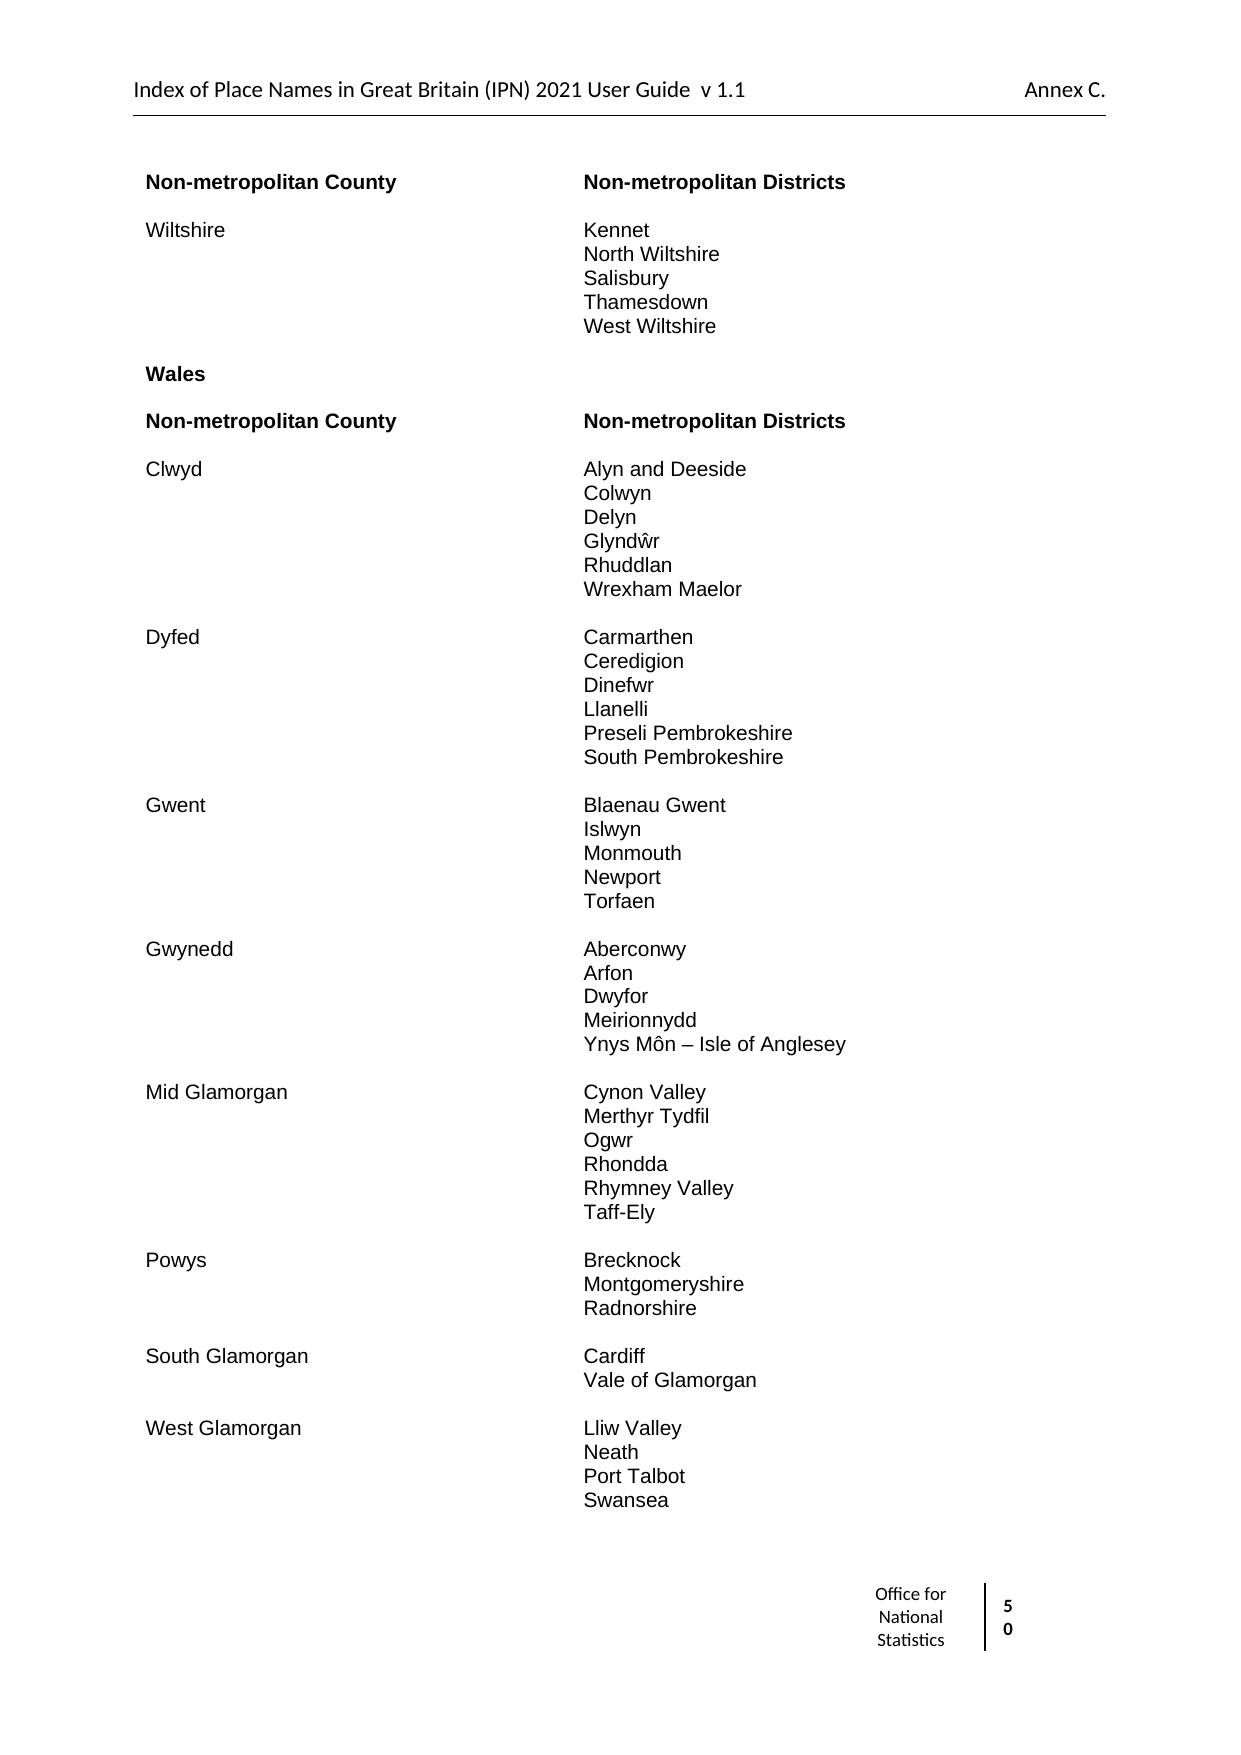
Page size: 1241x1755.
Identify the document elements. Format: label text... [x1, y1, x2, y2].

text South Glamorgan Cardiff [145, 1344, 1094, 1368]
text Gwent Blaenau Gwent [145, 793, 1094, 817]
text South Pembrokeshire [145, 745, 1094, 769]
text Preseli Pembrokeshire [145, 721, 1094, 745]
text Newport [145, 864, 1094, 888]
text Taff-Ely [145, 1200, 1094, 1224]
text Llanelli [145, 697, 1094, 721]
text Mid Glamorgan Cynon Valley [145, 1080, 1094, 1104]
text Colwyn [145, 481, 1094, 505]
text Montgomeryshire [145, 1272, 1094, 1296]
text Ceredigion [145, 649, 1094, 673]
text Islwyn [145, 817, 1094, 841]
text Merthyr Tydfil [145, 1104, 1094, 1128]
text Wiltshire Kennet [145, 218, 1094, 242]
text Neath [145, 1439, 1094, 1463]
text Salisbury [145, 266, 1094, 289]
text Vale of Glamorgan [145, 1368, 1094, 1392]
text Port Talbot [145, 1463, 1094, 1487]
text Ogwr [145, 1128, 1094, 1152]
text Meirionnydd [145, 1008, 1094, 1032]
text Radnorshire [145, 1296, 1094, 1320]
text Rhuddlan [145, 553, 1094, 577]
text Powys Brecknock [145, 1248, 1094, 1272]
text Delyn [145, 505, 1094, 529]
text Non-metropolitan County Non-metropolitan Districts [145, 170, 1094, 194]
text Torfaen [145, 888, 1094, 912]
text North Wiltshire [145, 242, 1094, 266]
text West Wiltshire [145, 313, 1094, 337]
text Gwynedd Aberconwy [145, 936, 1094, 960]
text Dwyfor [145, 984, 1094, 1008]
text Thamesdown [145, 289, 1094, 313]
text Ynys Môn – Isle of Anglesey [145, 1032, 1094, 1056]
text Dinefwr [145, 673, 1094, 697]
text Swansea [145, 1487, 1094, 1511]
text West Glamorgan Lliw Valley [145, 1416, 1094, 1439]
text Wales [145, 361, 1094, 385]
text Monmouth [145, 841, 1094, 864]
text Wrexham Maelor [145, 577, 1094, 601]
text Dyfed Carmarthen [145, 625, 1094, 649]
text Glyndŵr [145, 529, 1094, 553]
text Rhymney Valley [145, 1176, 1094, 1200]
text Rhondda [145, 1152, 1094, 1176]
text Clwyd Alyn and Deeside [145, 457, 1094, 481]
text Arfon [145, 960, 1094, 984]
text Non-metropolitan County Non-metropolitan Districts [145, 409, 1094, 433]
